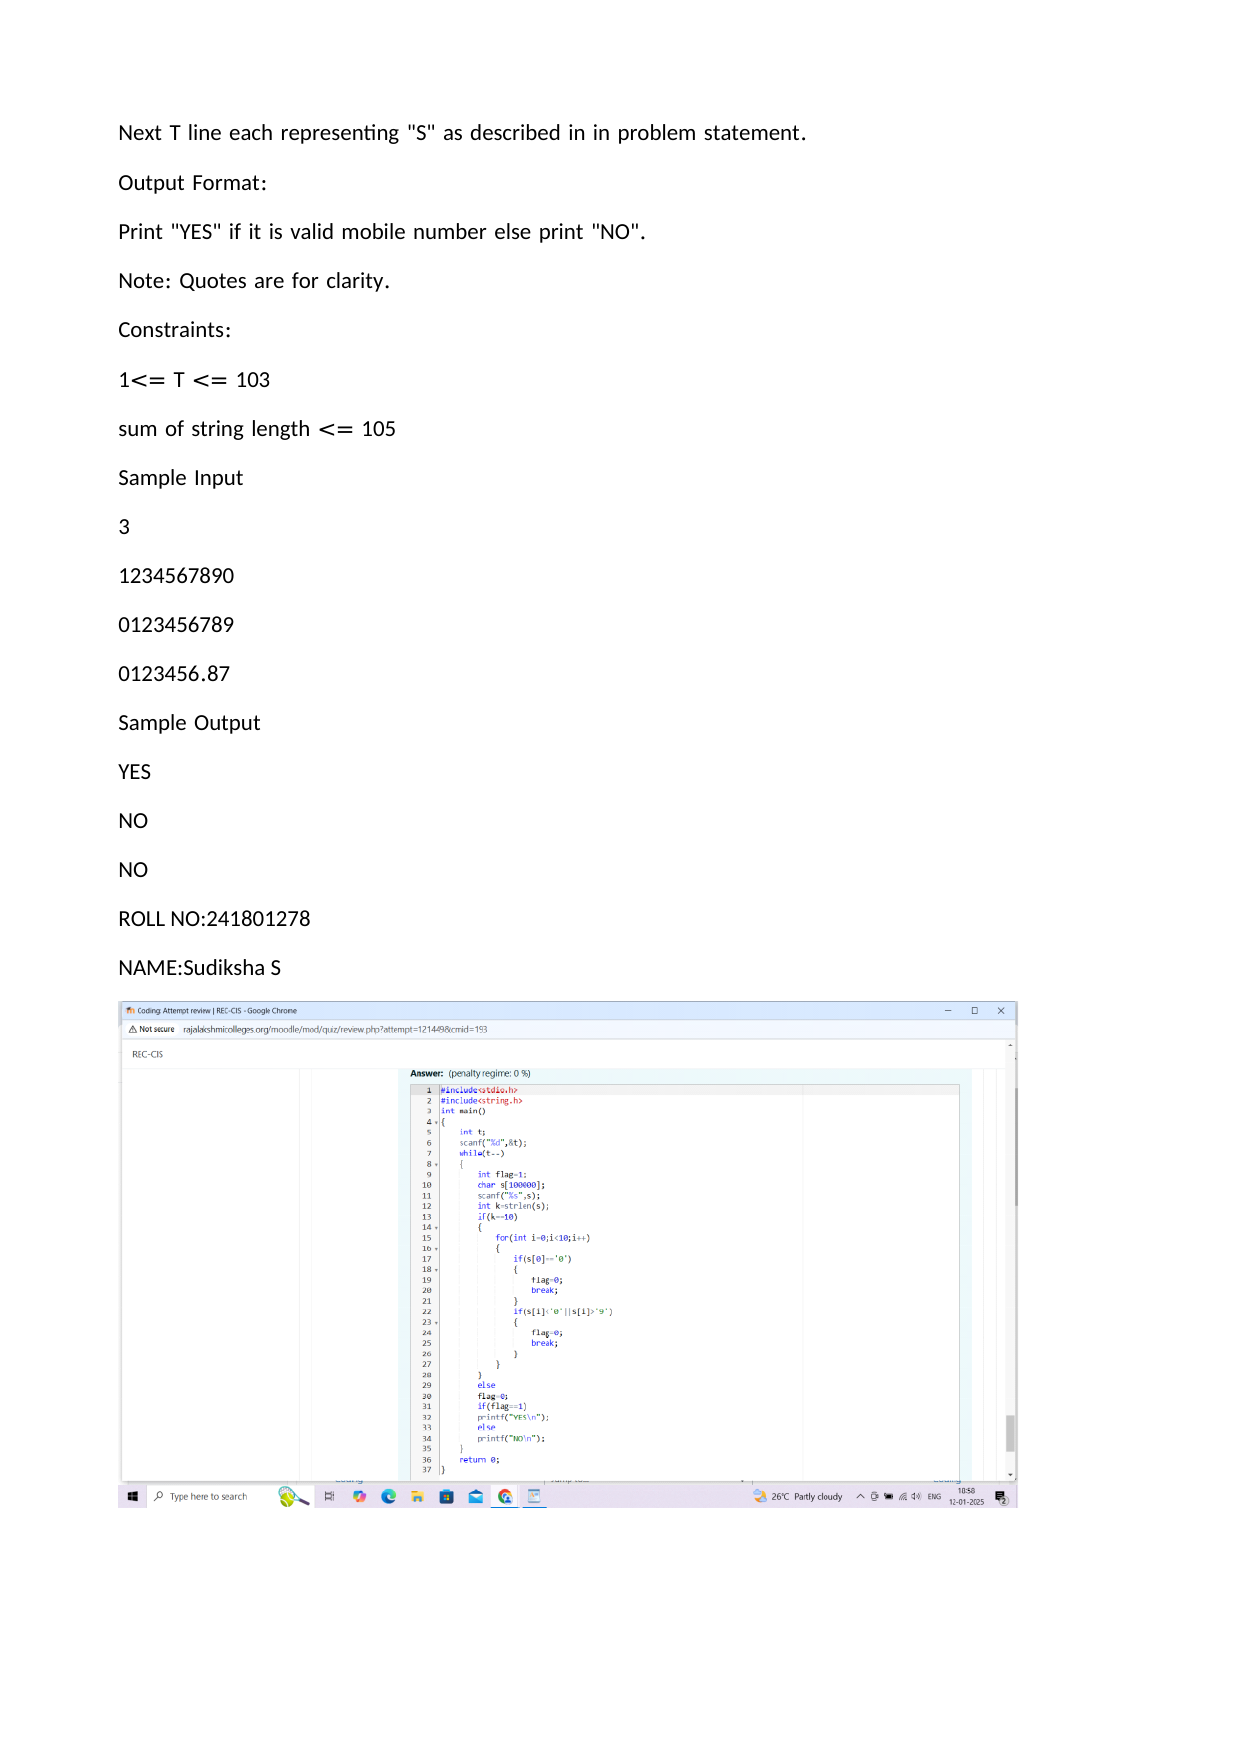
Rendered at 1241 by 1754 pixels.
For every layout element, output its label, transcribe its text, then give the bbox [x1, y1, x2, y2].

text NO [118, 855, 1122, 883]
text sum of string length <= 105 [118, 414, 1122, 442]
text 0123456.87 [118, 659, 1122, 687]
text NAME:Sudiksha S [118, 953, 1122, 981]
text 1234567890 [118, 561, 1122, 589]
text NO [118, 806, 1122, 834]
text Sample Output [118, 708, 1122, 737]
text Sample Input [118, 463, 1122, 491]
text 0123456789 [118, 610, 1122, 638]
text Print "YES" if it is valid mobile number else print "NO". [118, 217, 1122, 245]
text Output Format: [118, 167, 1122, 196]
text Note: Quotes are for clarity. [118, 266, 1122, 294]
text YES [118, 757, 1122, 785]
text ROLL NO:241801278 [118, 904, 1122, 932]
text 1<= T <= 103 [118, 364, 1122, 393]
text Next T line each representing "S" as described in in problem statement. [118, 118, 1122, 147]
text 3 [118, 512, 1122, 540]
text Constraints: [118, 315, 1122, 344]
